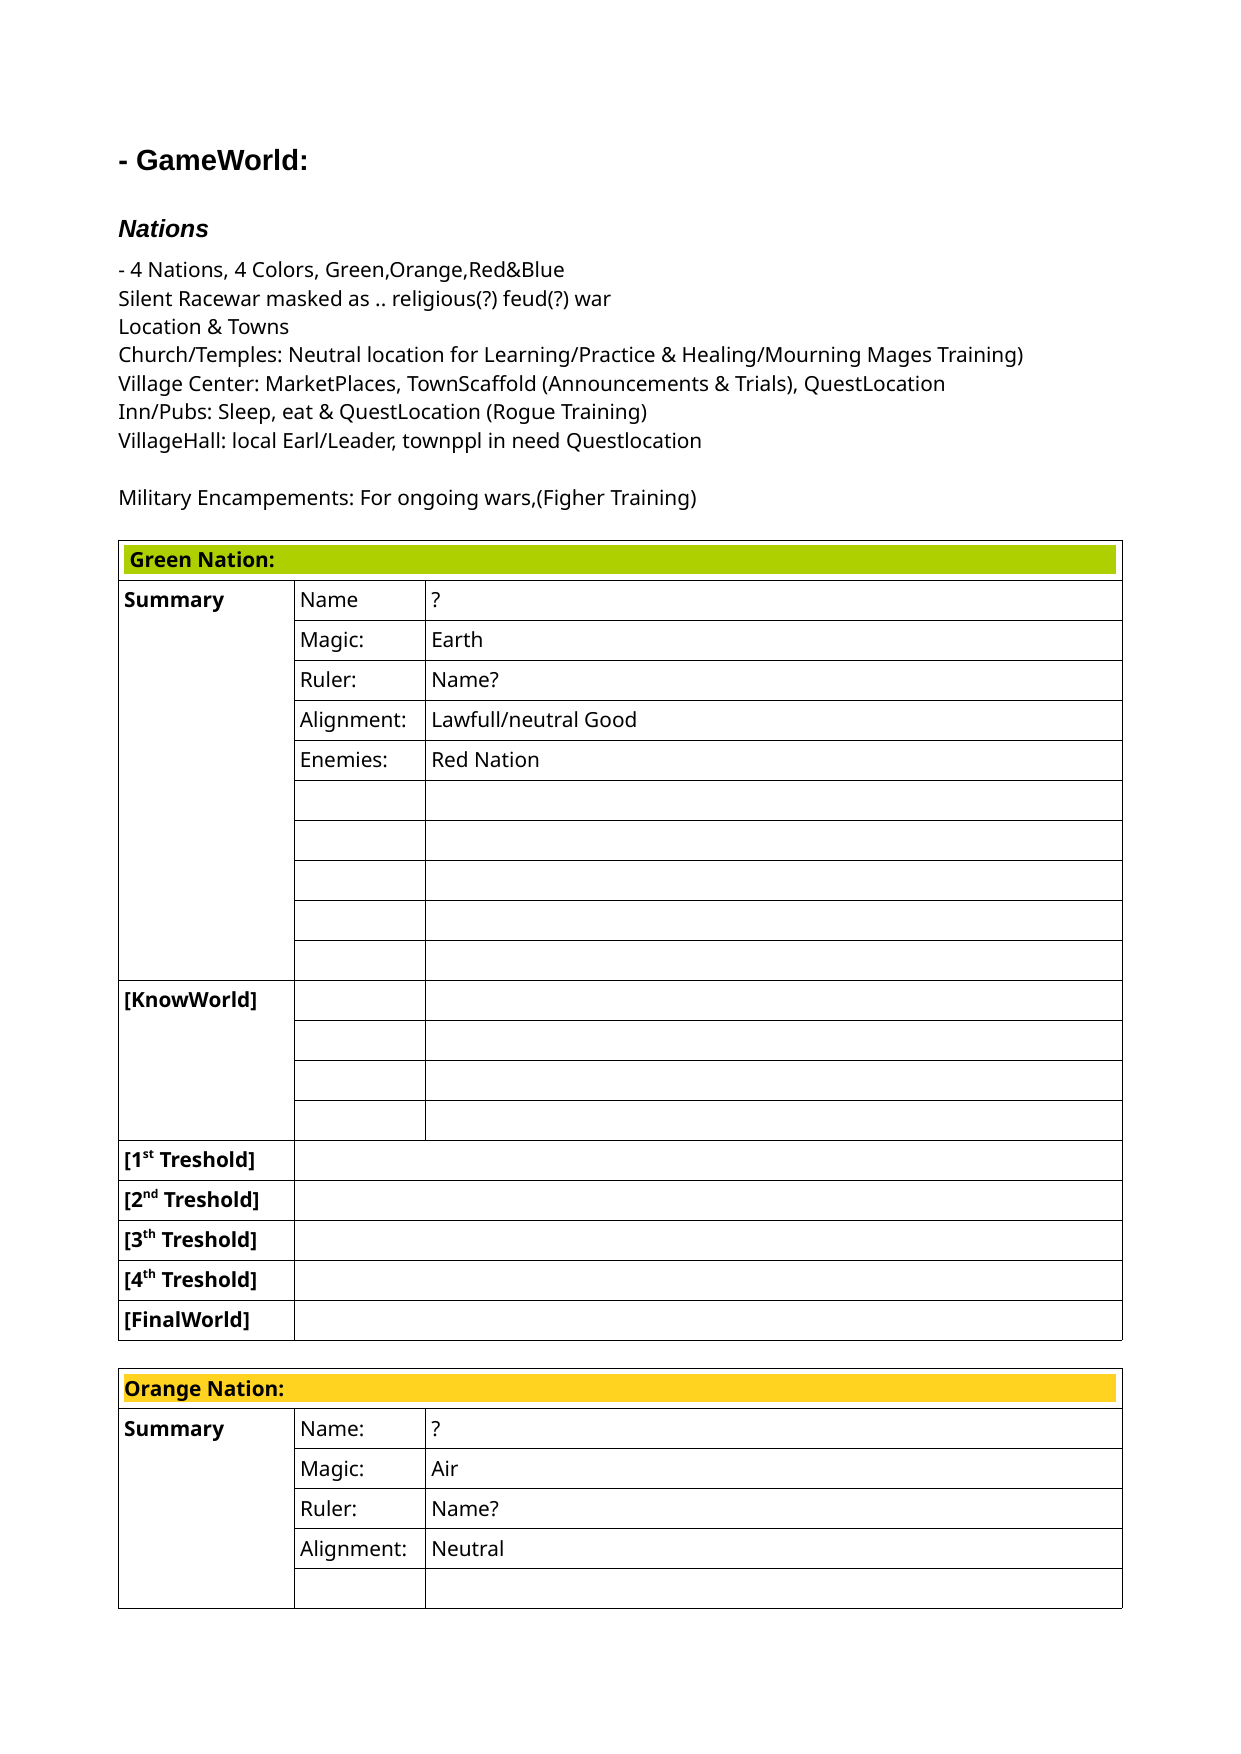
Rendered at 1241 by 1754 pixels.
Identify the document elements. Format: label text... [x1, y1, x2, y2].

table_header Green Nation: [119, 541, 1122, 579]
table_cell [295, 1061, 425, 1099]
table_cell [295, 821, 425, 859]
table_cell Summary [119, 581, 294, 979]
table_cell Name [295, 581, 425, 619]
subtitle - GameWorld: [118, 143, 1122, 177]
table_cell [426, 1061, 1122, 1099]
text Village Center: MarketPlaces, TownScaffold (Announcements & Trials), QuestLocation [118, 369, 1122, 397]
table_cell Lawfull/neutral Good [426, 701, 1122, 739]
table_cell Ruler: [295, 1489, 425, 1528]
table_cell [426, 821, 1122, 859]
table_cell Enemies: [295, 741, 425, 779]
table_cell [295, 1221, 1122, 1259]
table_cell Neutral [426, 1529, 1122, 1568]
table_cell [295, 781, 425, 819]
table_cell ? [426, 1409, 1122, 1448]
table_cell Alignment: [295, 701, 425, 739]
table_header Orange Nation: [119, 1369, 1122, 1408]
table_cell [295, 1021, 425, 1059]
table_cell [FinalWorld] [119, 1301, 294, 1339]
table_cell [KnowWorld] [119, 981, 294, 1139]
table_cell Summary [119, 1409, 294, 1608]
table_cell [4th Treshold] [119, 1261, 294, 1299]
table_cell [426, 1101, 1122, 1139]
table_cell [295, 861, 425, 899]
table_cell [1st Treshold] [119, 1141, 294, 1179]
table_cell Ruler: [295, 661, 425, 699]
table_cell [295, 981, 425, 1019]
table_cell [295, 1101, 425, 1139]
table_cell ? [426, 581, 1122, 619]
table_cell [426, 941, 1122, 979]
table_cell [426, 1569, 1122, 1608]
table_cell [295, 1261, 1122, 1299]
text Silent Racewar masked as .. religious(?) feud(?) war [118, 284, 1122, 312]
table_cell Magic: [295, 621, 425, 659]
table_cell [426, 901, 1122, 939]
table_cell Name? [426, 1489, 1122, 1528]
text Church/Temples: Neutral location for Learning/Practice & Healing/Mourning Mages Training) [118, 341, 1122, 369]
subtitle Nations [118, 214, 1122, 243]
table_cell Magic: [295, 1449, 425, 1488]
text - 4 Nations, 4 Colors, Green,Orange,Red&Blue [118, 255, 1122, 284]
table_cell [295, 941, 425, 979]
text Inn/Pubs: Sleep, eat & QuestLocation (Rogue Training) [118, 397, 1122, 426]
table_cell [295, 1301, 1122, 1339]
table_cell [426, 1021, 1122, 1059]
table_cell [295, 1141, 1122, 1179]
table_cell [3th Treshold] [119, 1221, 294, 1259]
table_cell [426, 781, 1122, 819]
table_cell Name: [295, 1409, 425, 1448]
table_cell [426, 981, 1122, 1019]
table_cell Red Nation [426, 741, 1122, 779]
table_cell Earth [426, 621, 1122, 659]
table_cell [2nd Treshold] [119, 1181, 294, 1219]
table_cell [426, 861, 1122, 899]
text VillageHall: local Earl/Leader, townppl in need Questlocation [118, 426, 1122, 454]
table_cell [295, 1569, 425, 1608]
table_cell Alignment: [295, 1529, 425, 1568]
text Location & Towns [118, 312, 1122, 341]
table_cell Air [426, 1449, 1122, 1488]
table_cell [295, 1181, 1122, 1219]
table_cell Name? [426, 661, 1122, 699]
text Military Encampements: For ongoing wars,(Figher Training) [118, 483, 1122, 511]
table_cell [295, 901, 425, 939]
